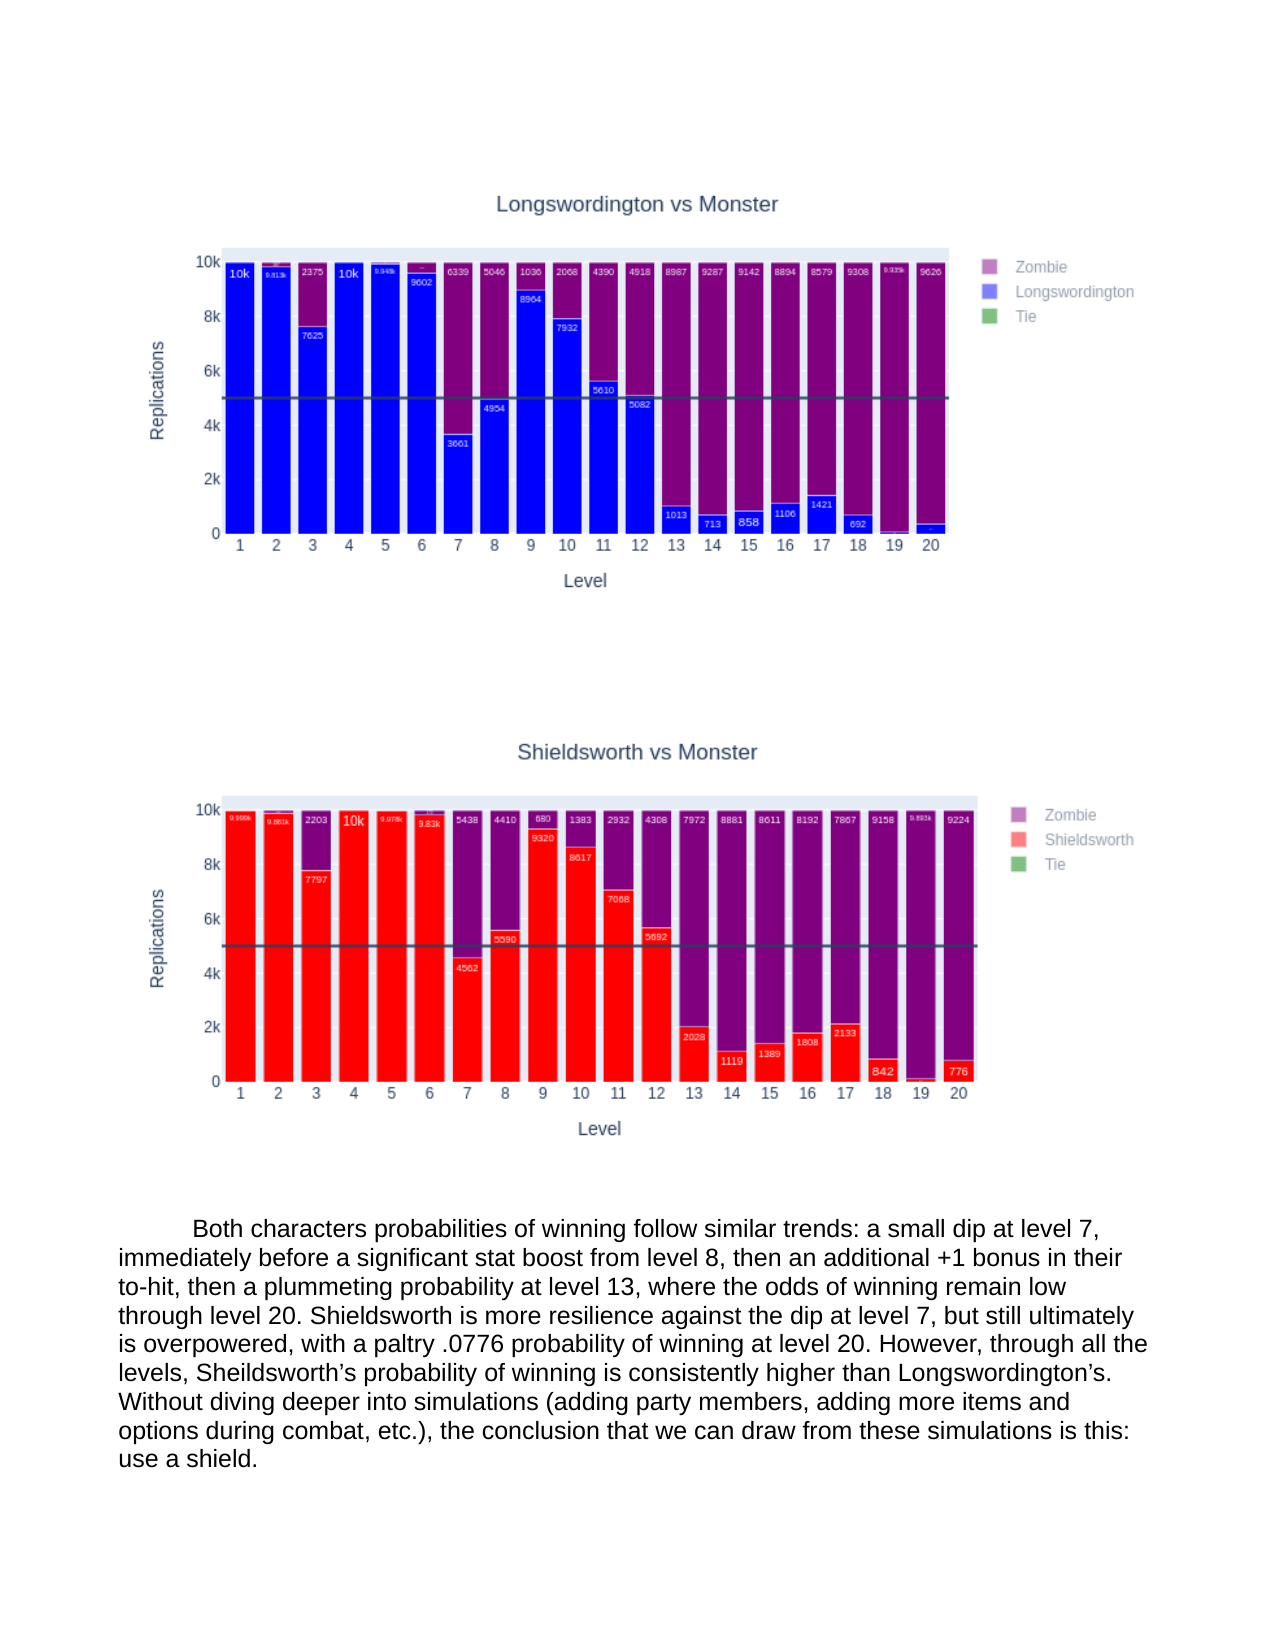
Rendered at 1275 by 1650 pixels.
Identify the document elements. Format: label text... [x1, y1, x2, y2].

text Both characters probabilities of winning follow similar trends: a small dip at level 7, immediately before a significant stat boost from level 8, then an additional +1 bonus in their to-hit, then a plummeting probability at level 13, where the odds of winning remain low through level 20. Shieldsworth is more resilience against the dip at level 7, but still ultimately is overpowered, with a paltry .0776 probability of winning at level 20. However, through all the levels, Sheildsworth’s probability of winning is consistently higher than Longswordington’s. Without diving deeper into simulations (adding party members, adding more items and options during combat, etc.), the conclusion that we can draw from these simulations is this: use a shield. [118, 1214, 1157, 1473]
picture [118, 118, 1157, 638]
picture [118, 666, 1157, 1186]
